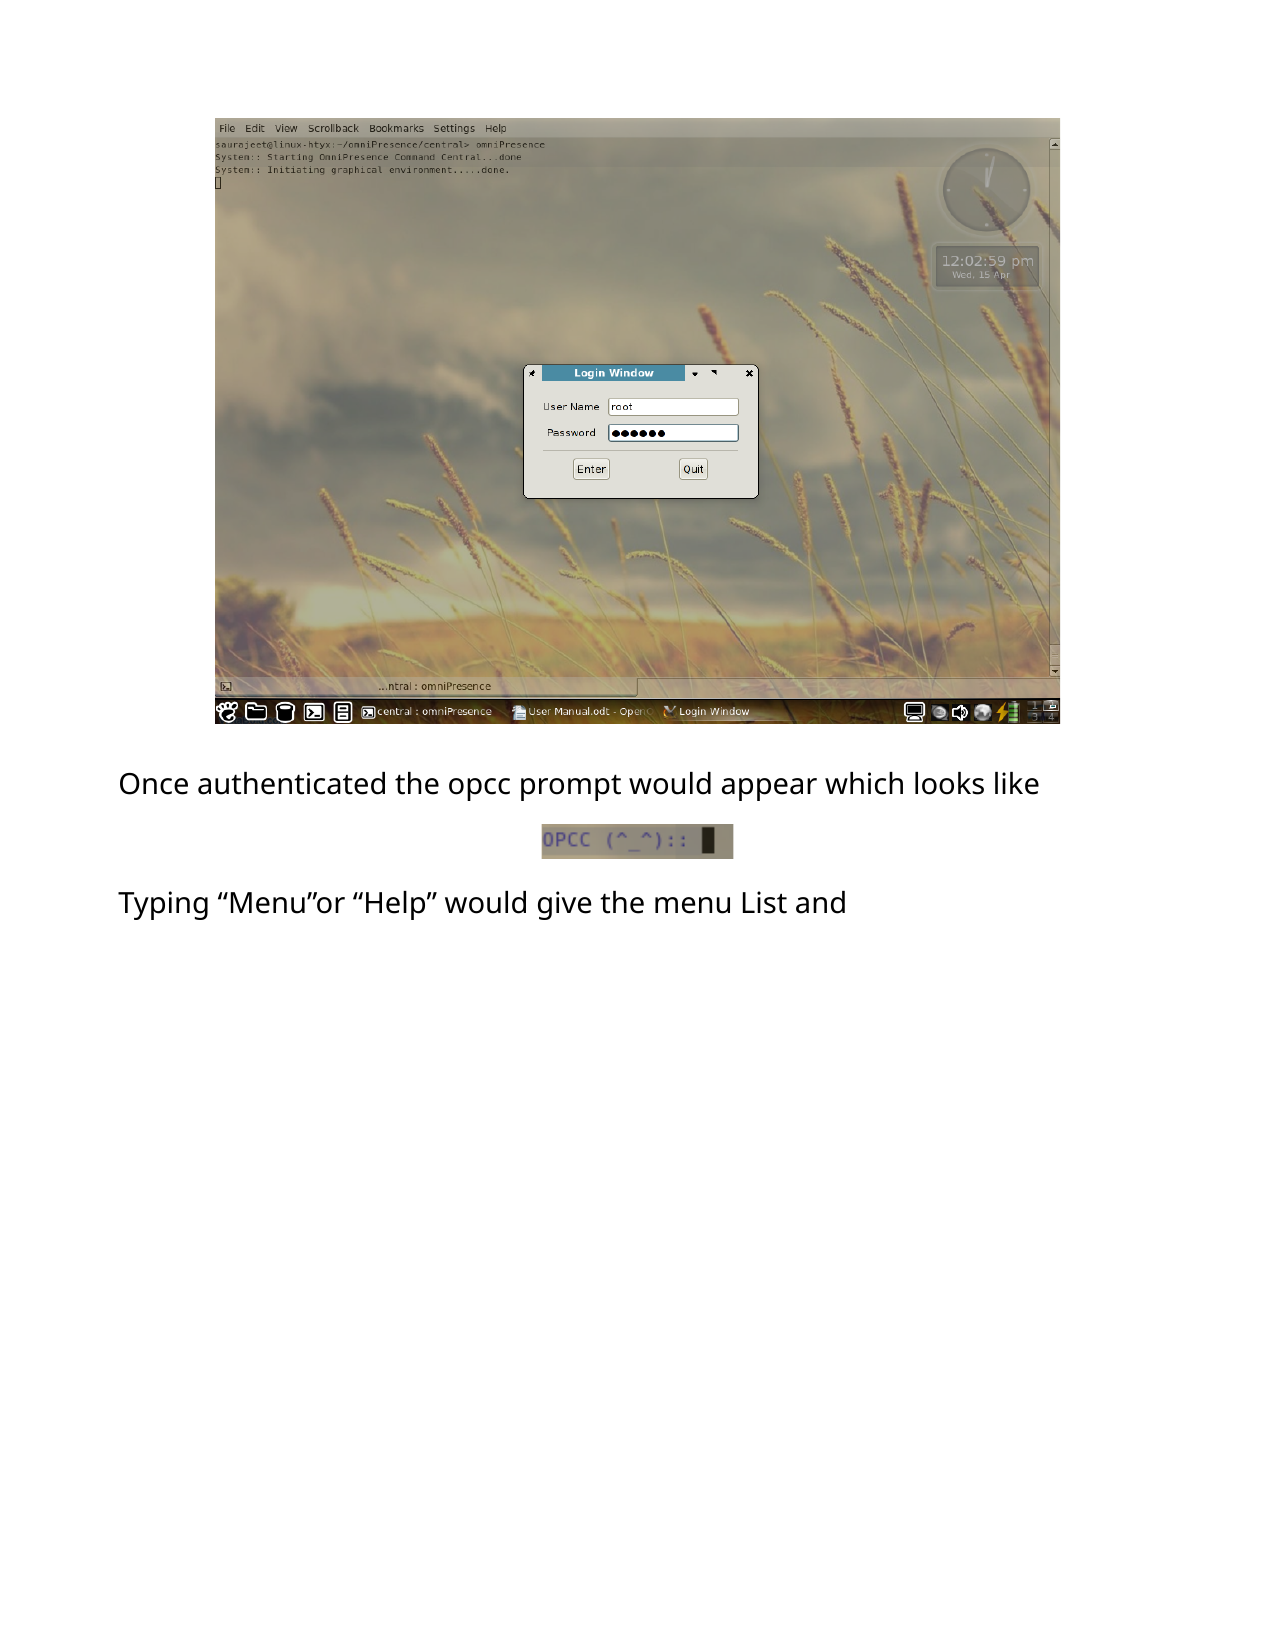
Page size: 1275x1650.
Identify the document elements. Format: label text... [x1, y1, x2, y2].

text Typing “Menu”or “Help” would give the menu List and [118, 882, 1157, 922]
picture [541, 824, 734, 859]
picture [215, 118, 1061, 724]
text Once authenticated the opcc prompt would appear which looks like [118, 763, 1157, 803]
